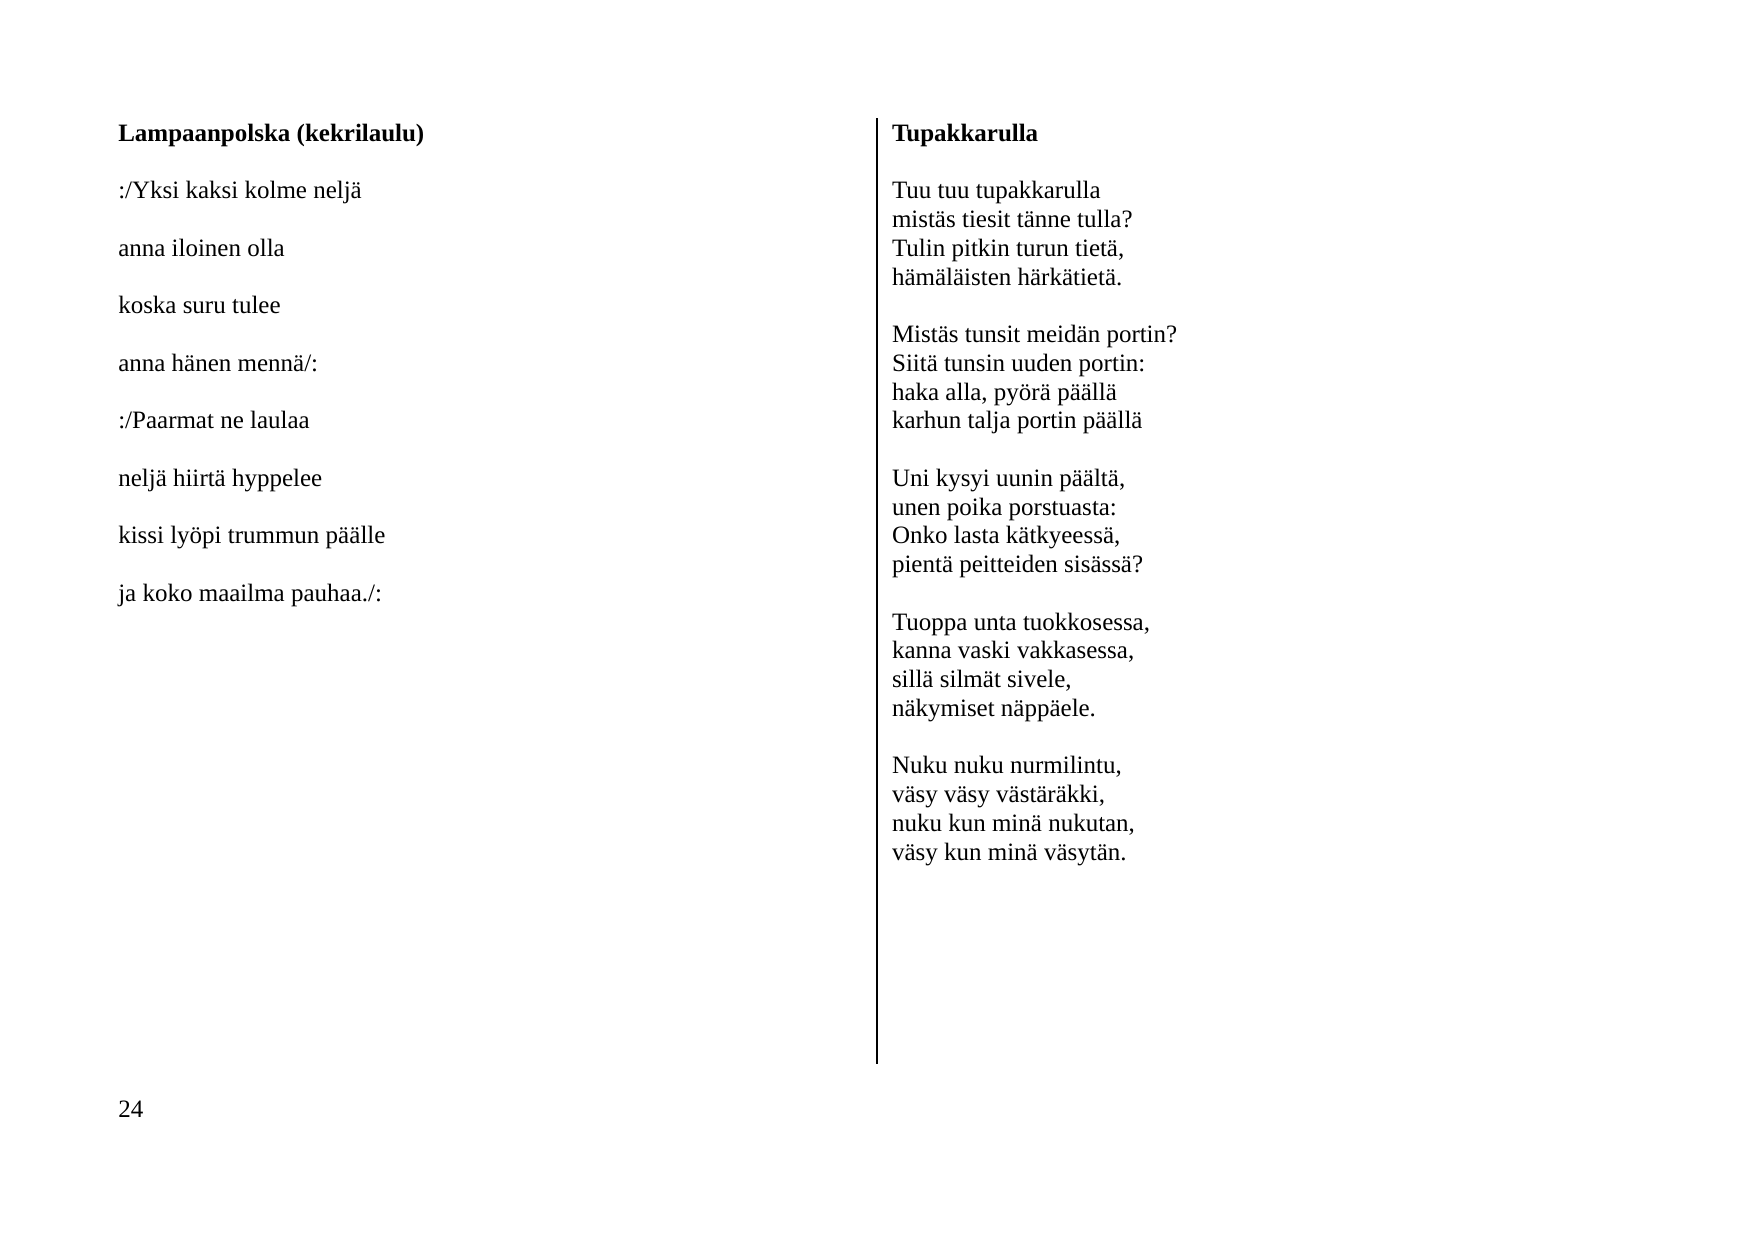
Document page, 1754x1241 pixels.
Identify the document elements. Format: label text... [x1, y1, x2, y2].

text anna hänen mennä/: [118, 348, 862, 377]
text unen poika porstuasta: [892, 492, 1635, 521]
text neljä hiirtä hyppelee [118, 463, 862, 492]
text haka alla, pyörä päällä [892, 377, 1635, 406]
text Tuu tuu tupakkarulla [892, 176, 1635, 204]
text Tuoppa unta tuokkosessa, [892, 607, 1635, 636]
text kissi lyöpi trummun päälle [118, 521, 862, 549]
text Siitä tunsin uuden portin: [892, 348, 1635, 377]
text pientä peitteiden sisässä? [892, 549, 1635, 578]
text Mistäs tunsit meidän portin? [892, 319, 1635, 348]
text nuku kun minä nukutan, [892, 808, 1635, 837]
text Nuku nuku nurmilintu, [892, 751, 1635, 779]
text kanna vaski vakkasessa, [892, 636, 1635, 664]
text Uni kysyi uunin päältä, [892, 463, 1635, 492]
text anna iloinen olla [118, 233, 862, 262]
text ja koko maailma pauhaa./: [118, 578, 862, 607]
text väsy väsy västäräkki, [892, 779, 1635, 808]
text :/Paarmat ne laulaa [118, 406, 862, 434]
text väsy kun minä väsytän. [892, 837, 1635, 866]
text Onko lasta kätkyeessä, [892, 521, 1635, 549]
text hämäläisten härkätietä. [892, 262, 1635, 291]
text sillä silmät sivele, [892, 664, 1635, 693]
text :/Yksi kaksi kolme neljä [118, 176, 862, 204]
text Tupakkarulla [892, 118, 1635, 147]
text Tulin pitkin turun tietä, [892, 233, 1635, 262]
text karhun talja portin päällä [892, 406, 1635, 434]
text näkymiset näppäele. [892, 693, 1635, 722]
text koska suru tulee [118, 291, 862, 319]
text Lampaanpolska (kekrilaulu) [118, 118, 862, 147]
text mistäs tiesit tänne tulla? [892, 204, 1635, 233]
